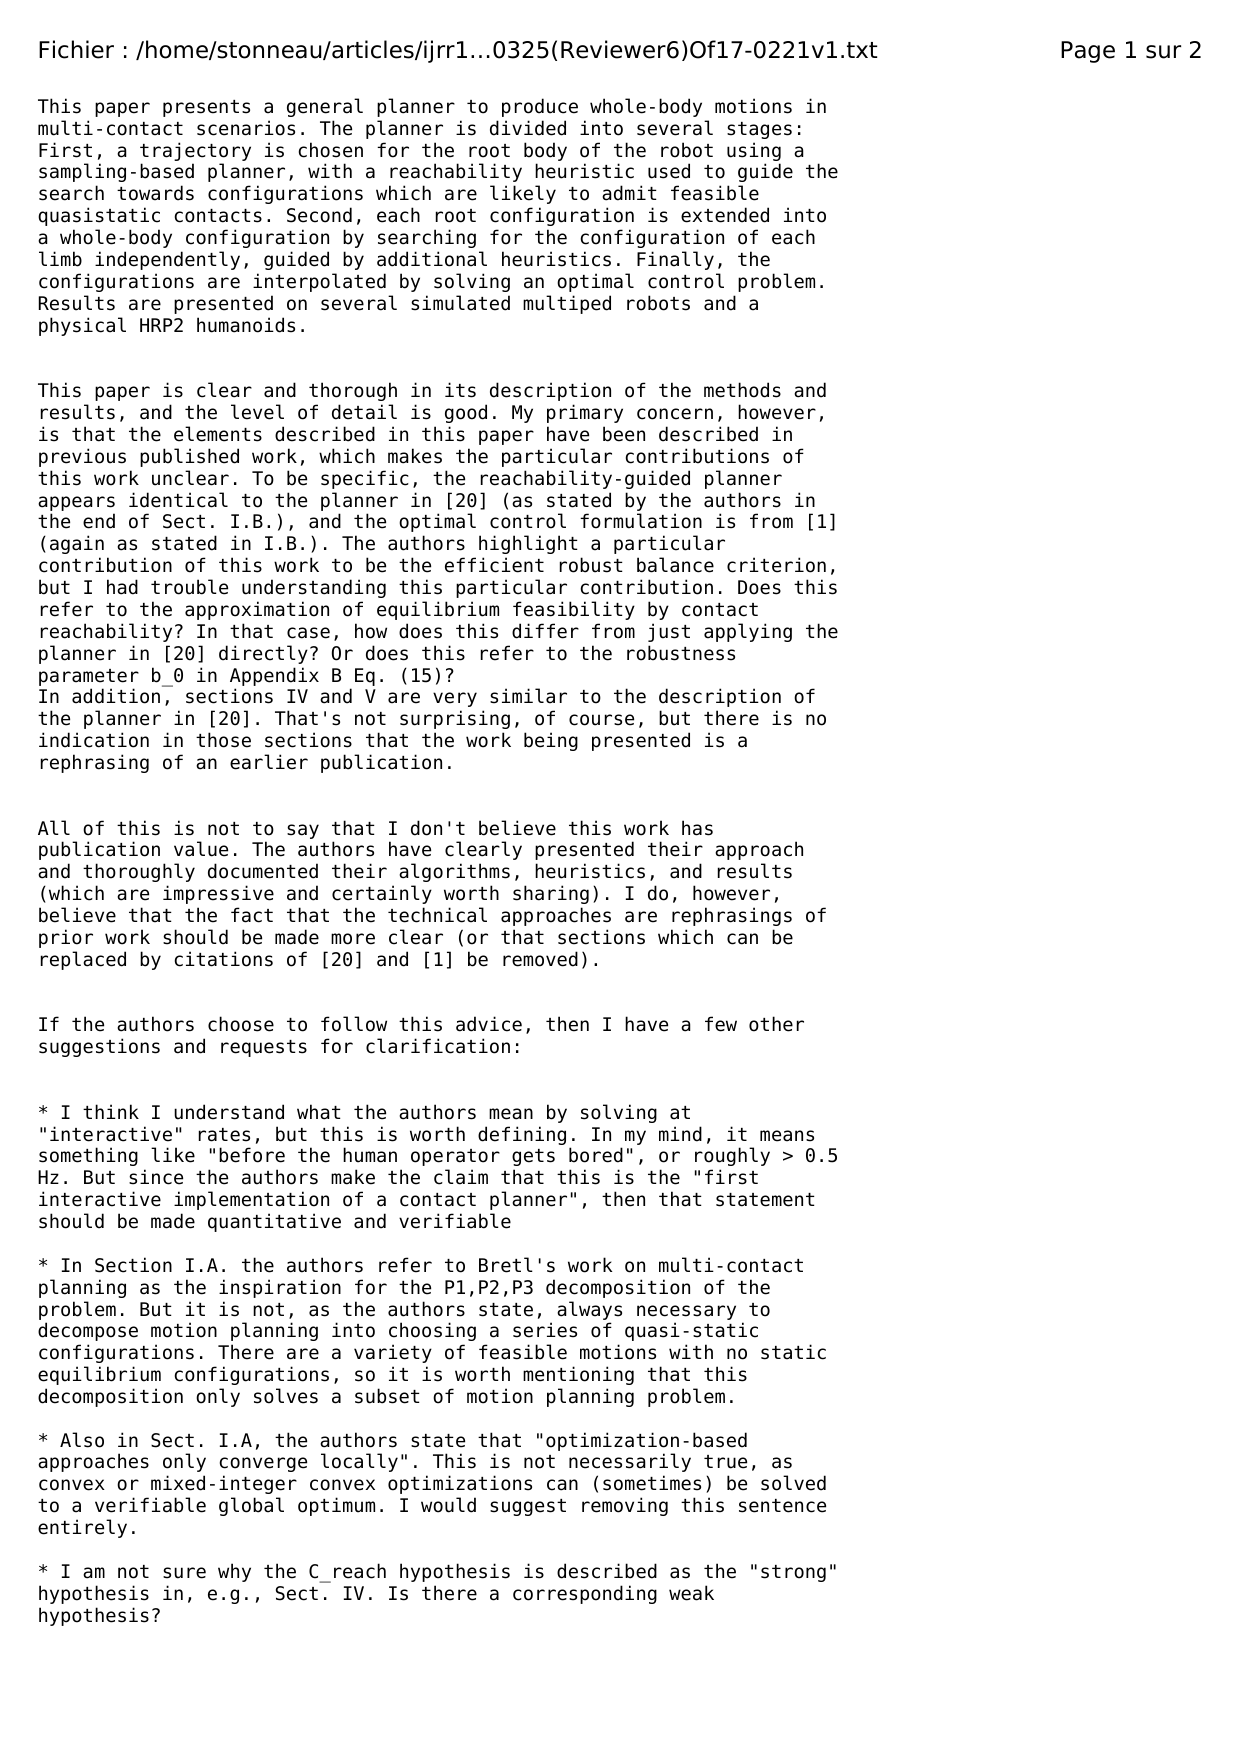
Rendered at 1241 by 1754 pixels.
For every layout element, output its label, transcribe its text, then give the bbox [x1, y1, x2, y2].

text This paper presents a general planner to produce whole-body motions in multi-contact scenarios. The planner is divided into several stages: First, a trajectory is chosen for the root body of the robot using a sampling-based planner, with a reachability heuristic used to guide the search towards configurations which are likely to admit feasible quasistatic contacts. Second, each root configuration is extended into a whole-body configuration by searching for the configuration of each limb independently, guided by additional heuristics. Finally, the configurations are interpolated by solving an optimal control problem. Results are presented on several simulated multiped robots and a physical HRP2 humanoids. [37, 96, 851, 337]
text * I think I understand what the authors mean by solving at "interactive" rates, but this is worth defining. In my mind, it means something like "before the human operator gets bored", or roughly > 0.5 Hz. But since the authors make the claim that this is the "first interactive implementation of a contact planner", then that statement should be made quantitative and verifiable [37, 1102, 851, 1233]
text * In Section I.A. the authors refer to Bretl's work on multi-contact planning as the inspiration for the P1,P2,P3 decomposition of the problem. But it is not, as the authors state, always necessary to decompose motion planning into choosing a series of quasi-static configurations. There are a variety of feasible motions with no static equilibrium configurations, so it is worth mentioning that this decomposition only solves a subset of motion planning problem. [37, 1255, 839, 1408]
text * I am not sure why the C_reach hypothesis is described as the "strong" hypothesis in, e.g., Sect. IV. Is there a corresponding weak hypothesis? [37, 1561, 851, 1626]
text If the authors choose to follow this advice, then I have a few other suggestions and requests for clarification: [37, 1014, 817, 1058]
text In addition, sections IV and V are very similar to the description of the planner in [20]. That's not surprising, of course, but there is no indication in those sections that the work being presented is a rephrasing of an earlier publication. [37, 686, 839, 774]
text Fichier : /home/stonneau/articles/ijrr1…0325(Reviewer6)Of17-0221v1.txt Page 1 sur 2 [37, 37, 1204, 64]
text This paper is clear and thorough in its description of the methods and results, and the level of detail is good. My primary concern, however, is that the elements described in this paper have been described in previous published work, which makes the particular contributions of this work unclear. To be specific, the reachability-guided planner appears identical to the planner in [20] (as stated by the authors in the end of Sect. I.B.), and the optimal control formulation is from [1] (again as stated in I.B.). The authors highlight a particular contribution of this work to be the efficient robust balance criterion, but I had trouble understanding this particular contribution. Does this refer to the approximation of equilibrium feasibility by contact reachability? In that case, how does this differ from just applying the planner in [20] directly? Or does this refer to the robustness parameter b_0 in Appendix B Eq. (15)? [37, 380, 851, 686]
text All of this is not to say that I don't believe this work has publication value. The authors have clearly presented their approach and thoroughly documented their algorithms, heuristics, and results (which are impressive and certainly worth sharing). I do, however, believe that the fact that the technical approaches are rephrasings of prior work should be made more clear (or that sections which can be replaced by citations of [20] and [1] be removed). [37, 818, 839, 971]
text * Also in Sect. I.A, the authors state that "optimization-based approaches only converge locally". This is not necessarily true, as convex or mixed-integer convex optimizations can (sometimes) be solved to a verifiable global optimum. I would suggest removing this sentence entirely. [37, 1430, 839, 1539]
